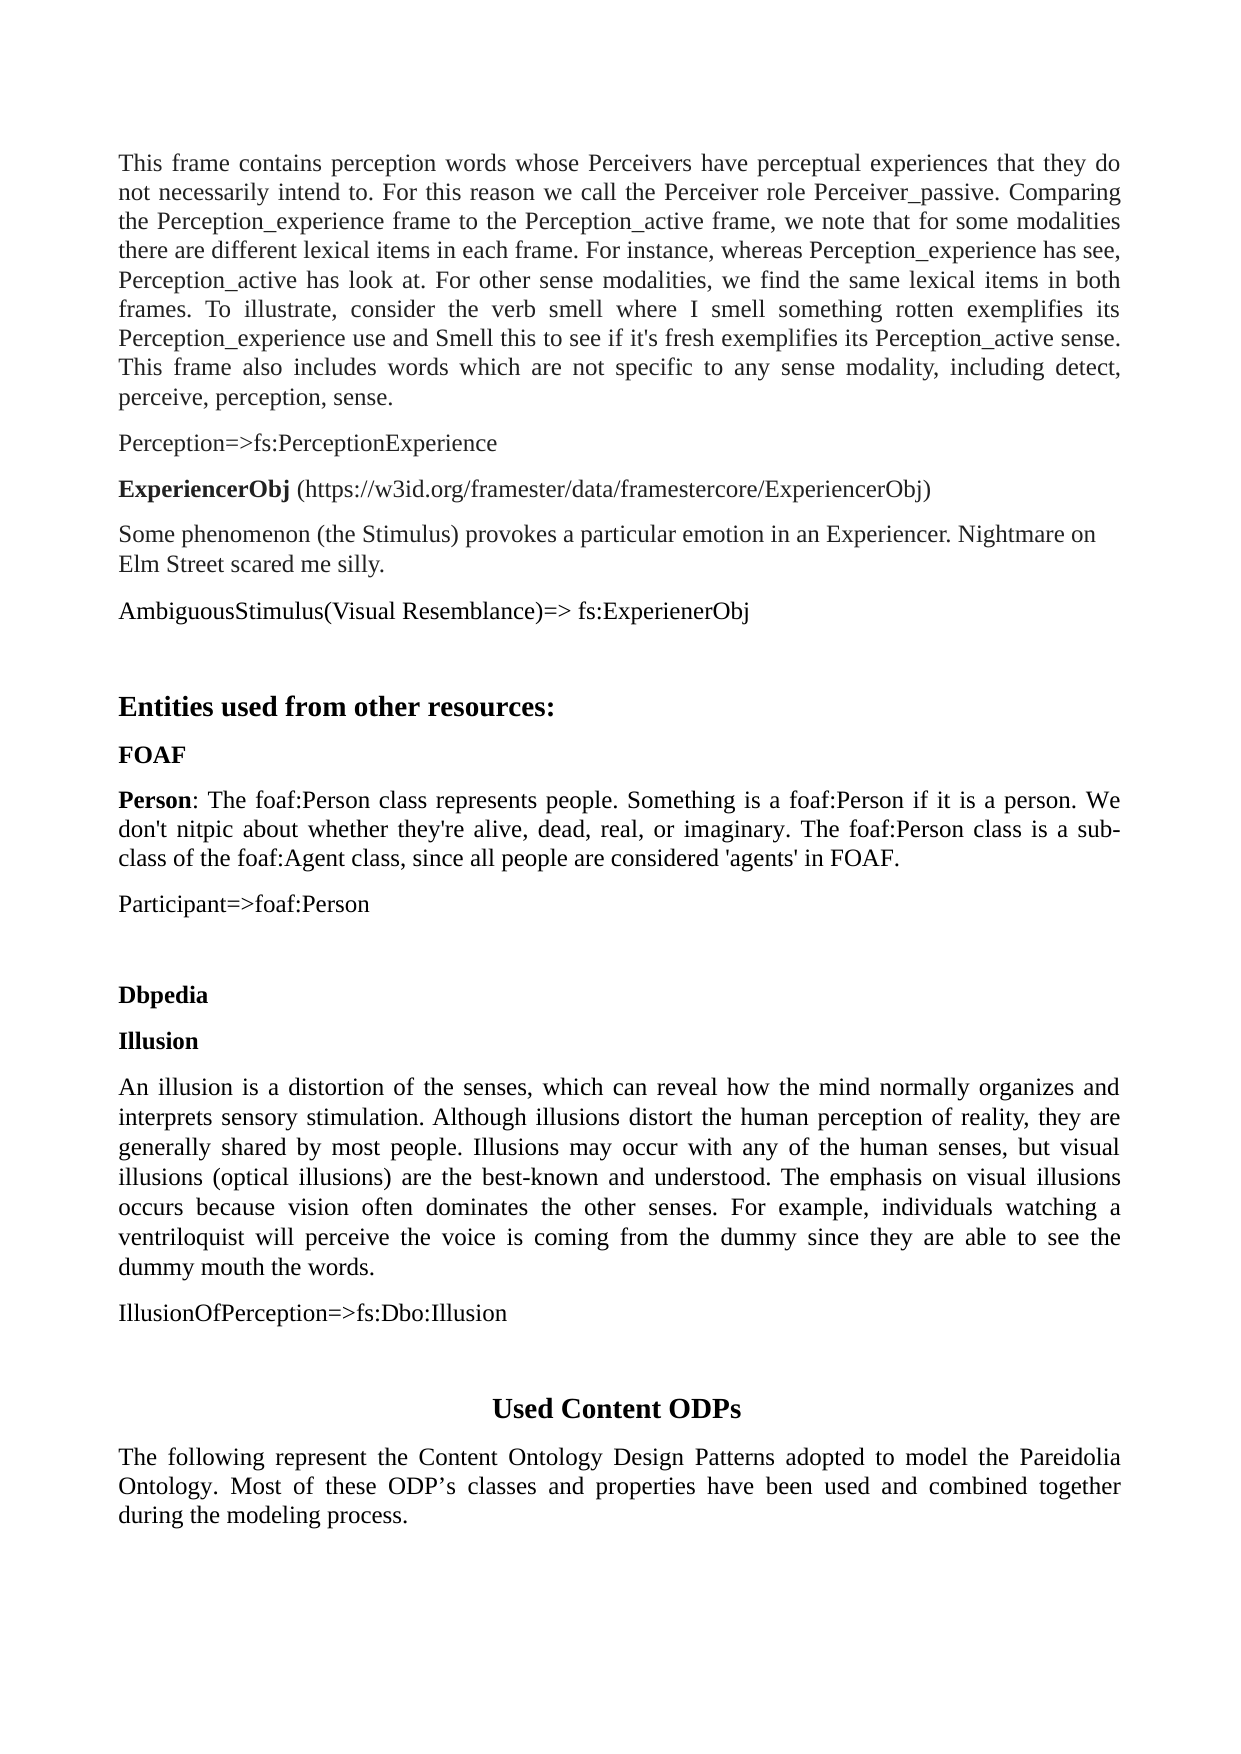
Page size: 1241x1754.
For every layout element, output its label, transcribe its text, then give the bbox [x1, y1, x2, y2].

text IllusionOfPerception=>fs:Dbo:Illusion [118, 1298, 1122, 1327]
text Used Content ODPs [118, 1391, 1122, 1425]
text Person: The foaf:Person class represents people. Something is a foaf:Person if it is a person. We don't nitpic about whether they're alive, dead, real, or imaginary. The foaf:Person class is a sub-class of the foaf:Agent class, since all people are considered 'agents' in FOAF. [118, 785, 1122, 872]
text FOAF [118, 740, 1122, 768]
text The following represent the Content Ontology Design Patterns adopted to model the Pareidolia Ontology. Most of these ODP’s classes and properties have been used and combined together during the modeling process. [118, 1442, 1122, 1528]
text Participant=>foaf:Person [118, 889, 1122, 918]
text Illusion [118, 1026, 1122, 1054]
text ExperiencerObj (https://w3id.org/framester/data/framestercore/ExperiencerObj) [118, 474, 1122, 502]
text An illusion is a distortion of the senses, which can reveal how the mind normally organizes and interprets sensory stimulation. Although illusions distort the human perception of reality, they are generally shared by most people. Illusions may occur with any of the human senses, but visual illusions (optical illusions) are the best-known and understood. The emphasis on visual illusions occurs because vision often dominates the other senses. For example, individuals watching a ventriloquist will perceive the voice is coming from the dummy since they are able to see the dummy mouth the words. [118, 1072, 1122, 1280]
text Perception=>fs:PerceptionExperience [118, 428, 1122, 456]
text Dbpedia [118, 980, 1122, 1009]
text This frame contains perception words whose Perceivers have perceptual experiences that they do not necessarily intend to. For this reason we call the Perceiver role Perceiver_passive. Comparing the Perception_experience frame to the Perception_active frame, we note that for some modalities there are different lexical items in each frame. For instance, whereas Perception_experience has see, Perception_active has look at. For other sense modalities, we find the same lexical items in both frames. To illustrate, consider the verb smell where I smell something rotten exemplifies its Perception_experience use and Smell this to see if it's fresh exemplifies its Perception_active sense. This frame also includes words which are not specific to any sense modality, including detect, perceive, perception, sense. [118, 148, 1122, 411]
text AmbiguousStimulus(Visual Resemblance)=> fs:ExperienerObj [118, 596, 1122, 625]
text Entities used from other resources: [118, 689, 1122, 723]
text Some phenomenon (the Stimulus) provokes a particular emotion in an Experiencer. Nightmare on Elm Street scared me silly. [118, 519, 1122, 578]
